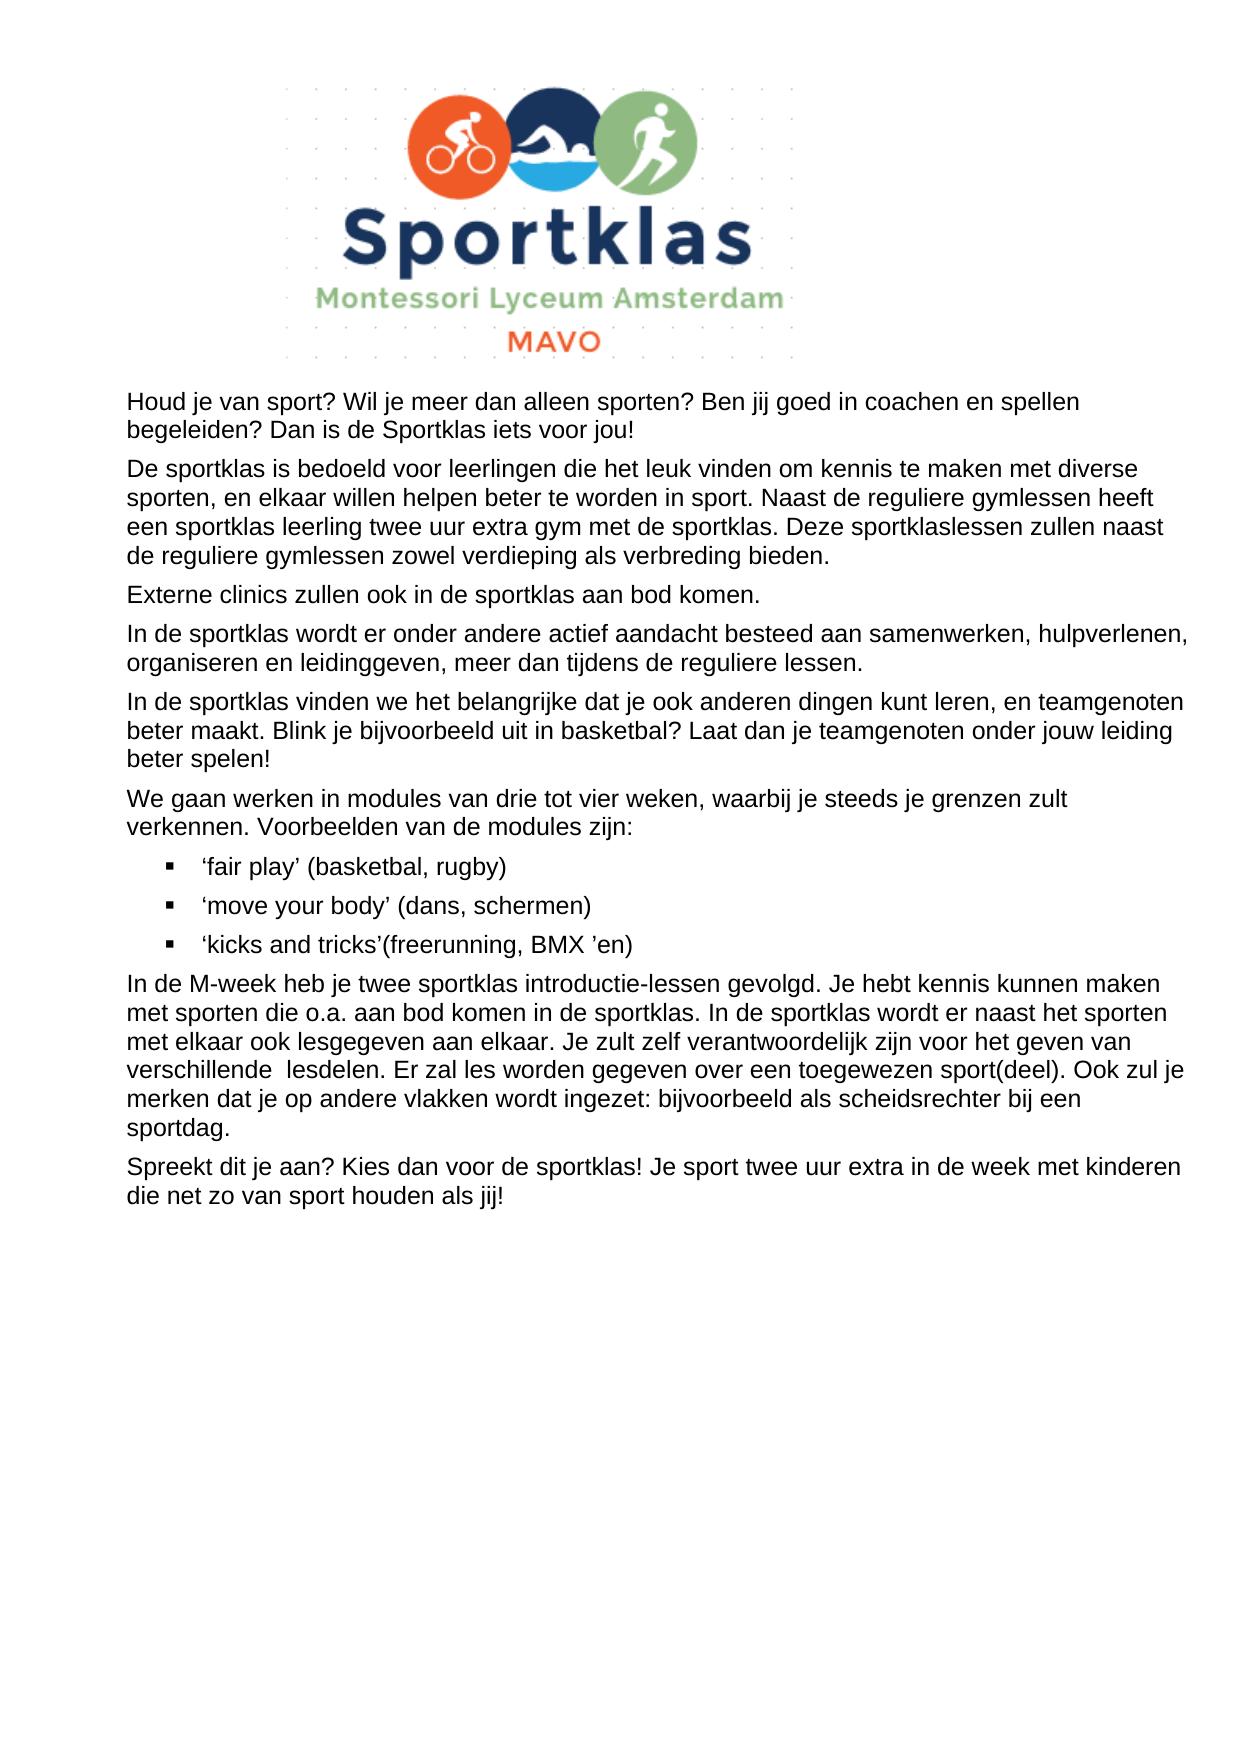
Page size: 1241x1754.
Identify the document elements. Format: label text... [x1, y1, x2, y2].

text Externe clinics zullen ook in de sportklas aan bod komen. [126, 580, 1193, 608]
text In de sportklas wordt er onder andere actief aandacht besteed aan samenwerken, hulpverlenen, organiseren en leidinggeven, meer dan tijdens de reguliere lessen. [126, 619, 1193, 676]
text Spreekt dit je aan? Kies dan voor de sportklas! Je sport twee uur extra in de week met kinderen die net zo van sport houden als jij! [126, 1152, 1193, 1210]
list ‘fair play’ (basketbal, rugby) [164, 851, 1193, 880]
list ‘move your body’ (dans, schermen) [164, 891, 1193, 919]
text In de M-week heb je twee sportklas introductie-lessen gevolgd. Je hebt kennis kunnen maken met sporten die o.a. aan bod komen in de sportklas. In de sportklas wordt er naast het sporten met elkaar ook lesgegeven aan elkaar. Je zult zelf verantwoordelijk zijn voor het geven van verschillende lesdelen. Er zal les worden gegeven over een toegewezen sport(deel). Ook zul je merken dat je op andere vlakken wordt ingezet: bijvoorbeeld als scheidsrechter bij een sportdag. [126, 969, 1193, 1142]
text In de sportklas vinden we het belangrijke dat je ook anderen dingen kunt leren, en teamgenoten beter maakt. Blink je bijvoorbeeld uit in basketbal? Laat dan je teamgenoten onder jouw leiding beter spelen! [126, 687, 1193, 773]
text We gaan werken in modules van drie tot vier weken, waarbij je steeds je grenzen zult verkennen. Voorbeelden van de modules zijn: [126, 783, 1193, 841]
text Houd je van sport? Wil je meer dan alleen sporten? Ben jij goed in coachen en spellen begeleiden? Dan is de Sportklas iets voor jou! [126, 386, 1193, 444]
picture [286, 73, 810, 371]
list ‘kicks and tricks’(freerunning, BMX ’en) [164, 930, 1193, 959]
text De sportklas is bedoeld voor leerlingen die het leuk vinden om kennis te maken met diverse sporten, en elkaar willen helpen beter te worden in sport. Naast de reguliere gymlessen heeft een sportklas leerling twee uur extra gym met de sportklas. Deze sportklaslessen zullen naast de reguliere gymlessen zowel verdieping als verbreding bieden. [126, 454, 1193, 569]
